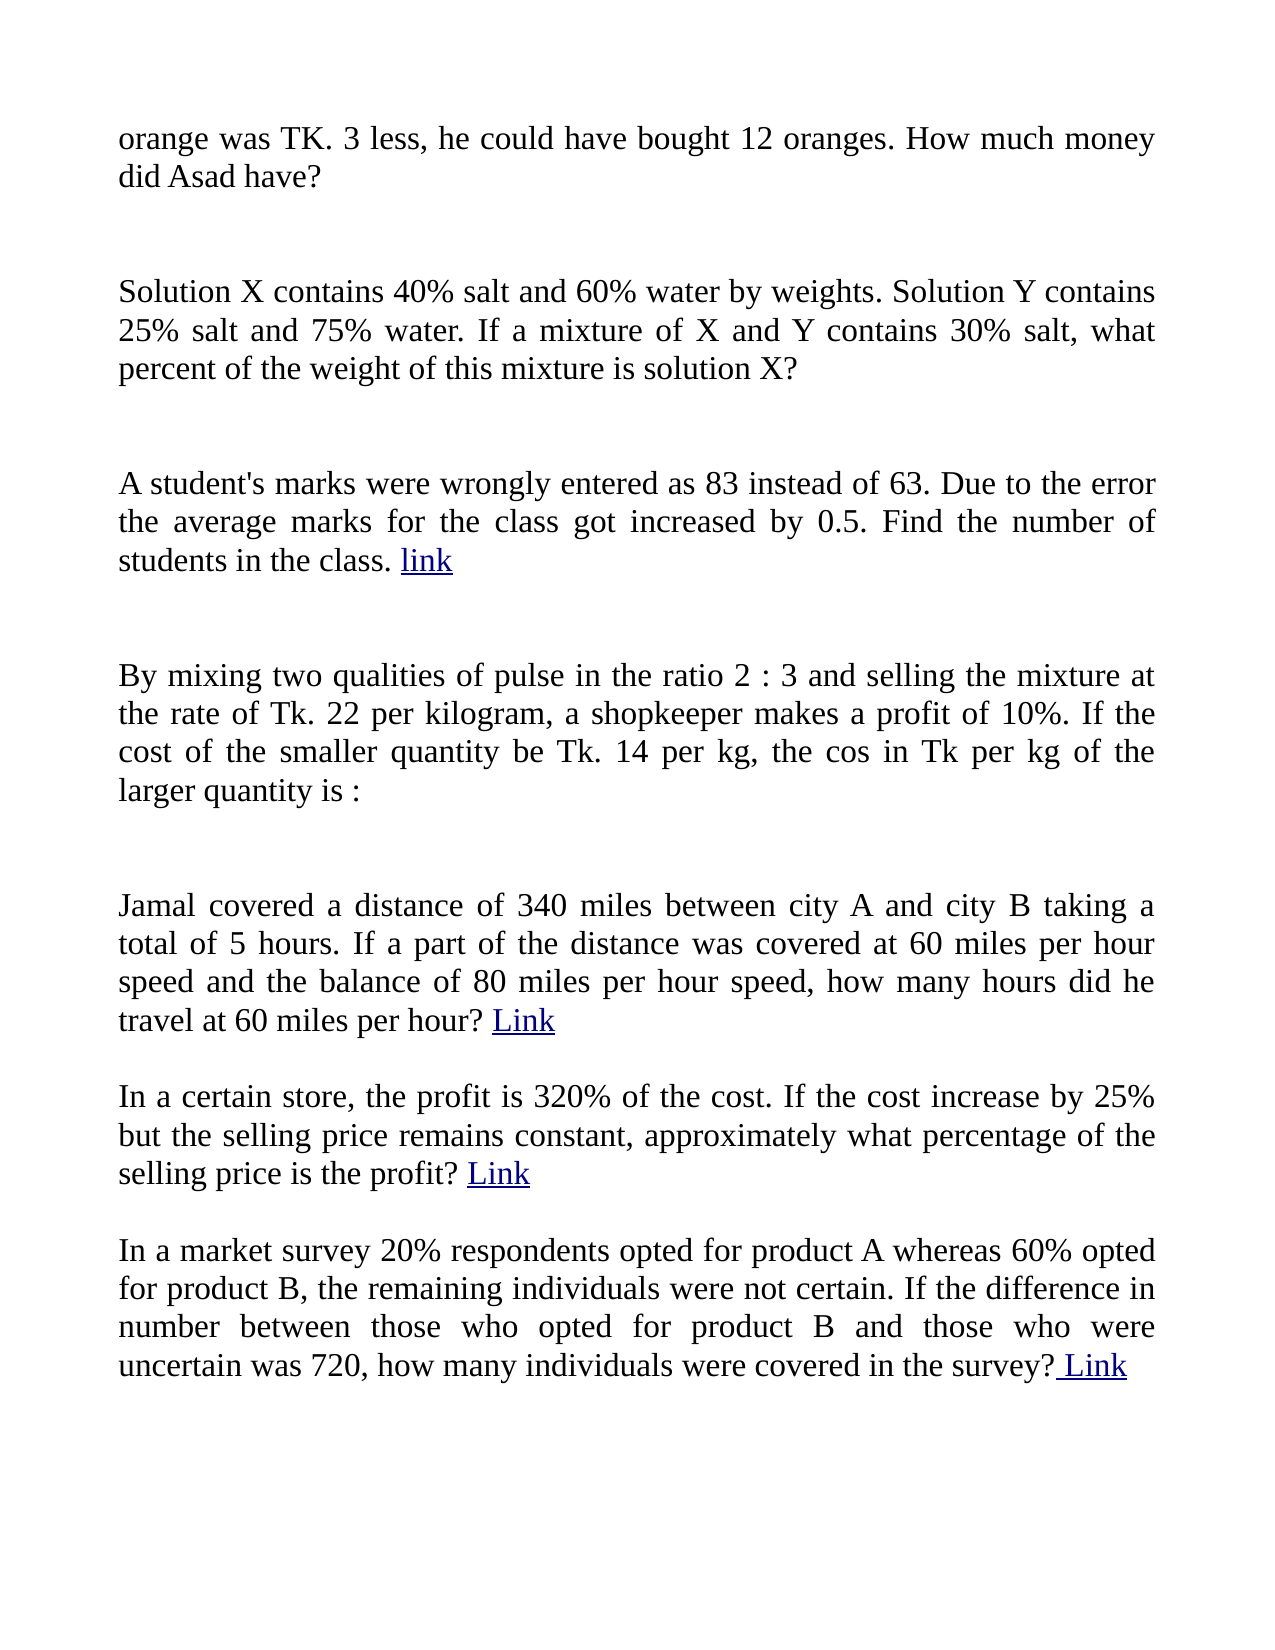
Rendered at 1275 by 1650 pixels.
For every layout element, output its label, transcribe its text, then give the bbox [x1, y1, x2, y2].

text orange was TK. 3 less, he could have bought 12 oranges. How much money did Asad have? [118, 118, 1157, 195]
text In a certain store, the profit is 320% of the cost. If the cost increase by 25% but the selling price remains constant, approximately what percentage of the selling price is the profit? Link [118, 1076, 1157, 1191]
text A student's marks were wrongly entered as 83 instead of 63. Due to the error the average marks for the class got increased by 0.5. Find the number of students in the class. link [118, 463, 1157, 578]
text Solution X contains 40% salt and 60% water by weights. Solution Y contains 25% salt and 75% water. If a mixture of X and Y contains 30% salt, what percent of the weight of this mixture is solution X? [118, 271, 1157, 386]
text In a market survey 20% respondents opted for product A whereas 60% opted for product B, the remaining individuals were not certain. If the difference in number between those who opted for product B and those who were uncertain was 720, how many individuals were covered in the survey? Link [118, 1230, 1157, 1383]
text Jamal covered a distance of 340 miles between city A and city B taking a total of 5 hours. If a part of the distance was covered at 60 miles per hour speed and the balance of 80 miles per hour speed, how many hours did he travel at 60 miles per hour? Link [118, 885, 1157, 1038]
text By mixing two qualities of pulse in the ratio 2 : 3 and selling the mixture at the rate of Tk. 22 per kilogram, a shopkeeper makes a profit of 10%. If the cost of the smaller quantity be Tk. 14 per kg, the cos in Tk per kg of the larger quantity is : [118, 655, 1157, 808]
